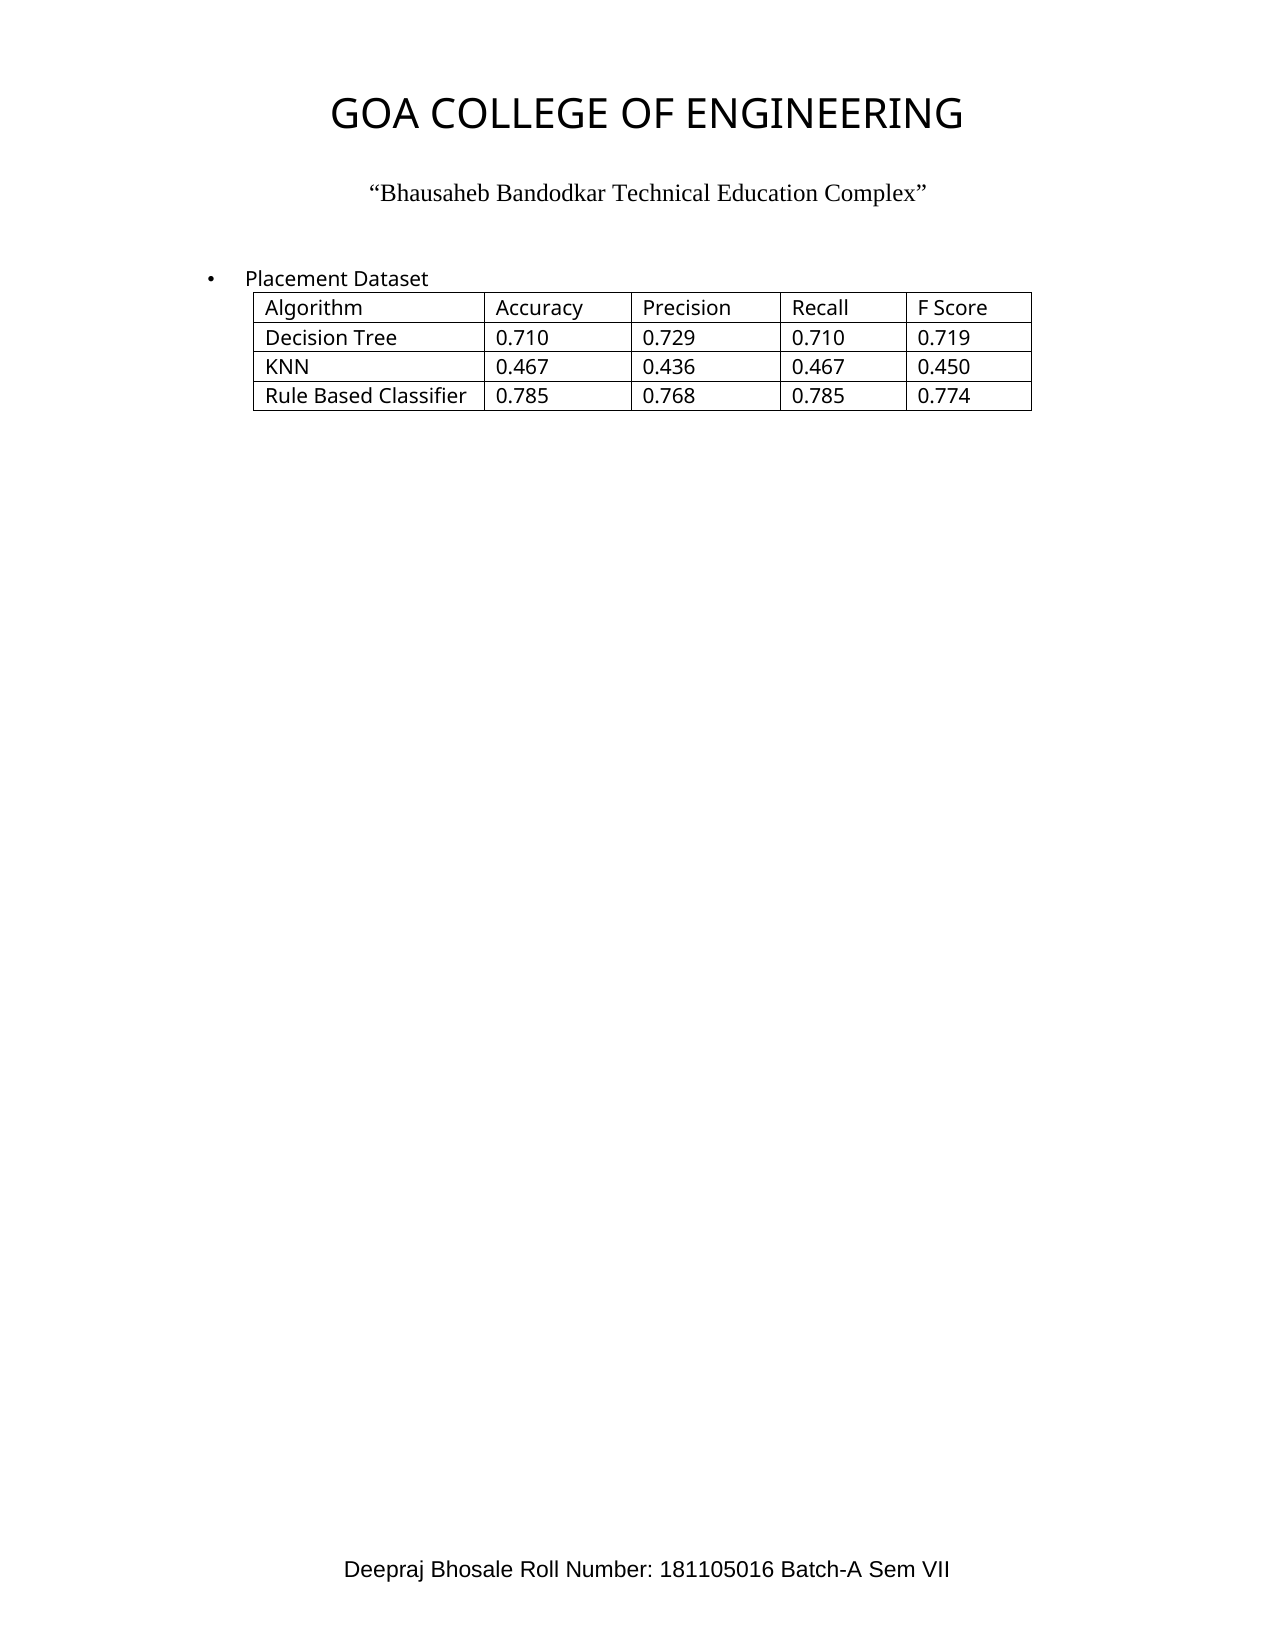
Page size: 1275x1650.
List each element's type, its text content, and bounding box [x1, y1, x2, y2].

table_cell 0.467 [781, 352, 906, 381]
table_cell 0.710 [781, 323, 906, 351]
table_cell 0.785 [485, 382, 631, 410]
table_cell 0.436 [632, 352, 780, 381]
table_cell Decision Tree [254, 323, 484, 351]
table_header Recall [781, 293, 906, 322]
table_cell 0.450 [907, 352, 1031, 381]
table_cell 0.719 [907, 323, 1031, 351]
table_cell 0.768 [632, 382, 780, 410]
table_header Precision [632, 293, 780, 322]
list Placement Dataset [207, 264, 1191, 292]
table_cell KNN [254, 352, 484, 381]
table_cell 0.710 [485, 323, 631, 351]
table_header F Score [907, 293, 1031, 322]
table_cell 0.774 [907, 382, 1031, 410]
table_cell Rule Based Classifier [254, 382, 484, 410]
table_header Algorithm [254, 293, 484, 322]
table_header Accuracy [485, 293, 631, 322]
table_cell 0.467 [485, 352, 631, 381]
table_cell 0.785 [781, 382, 906, 410]
table_cell 0.729 [632, 323, 780, 351]
